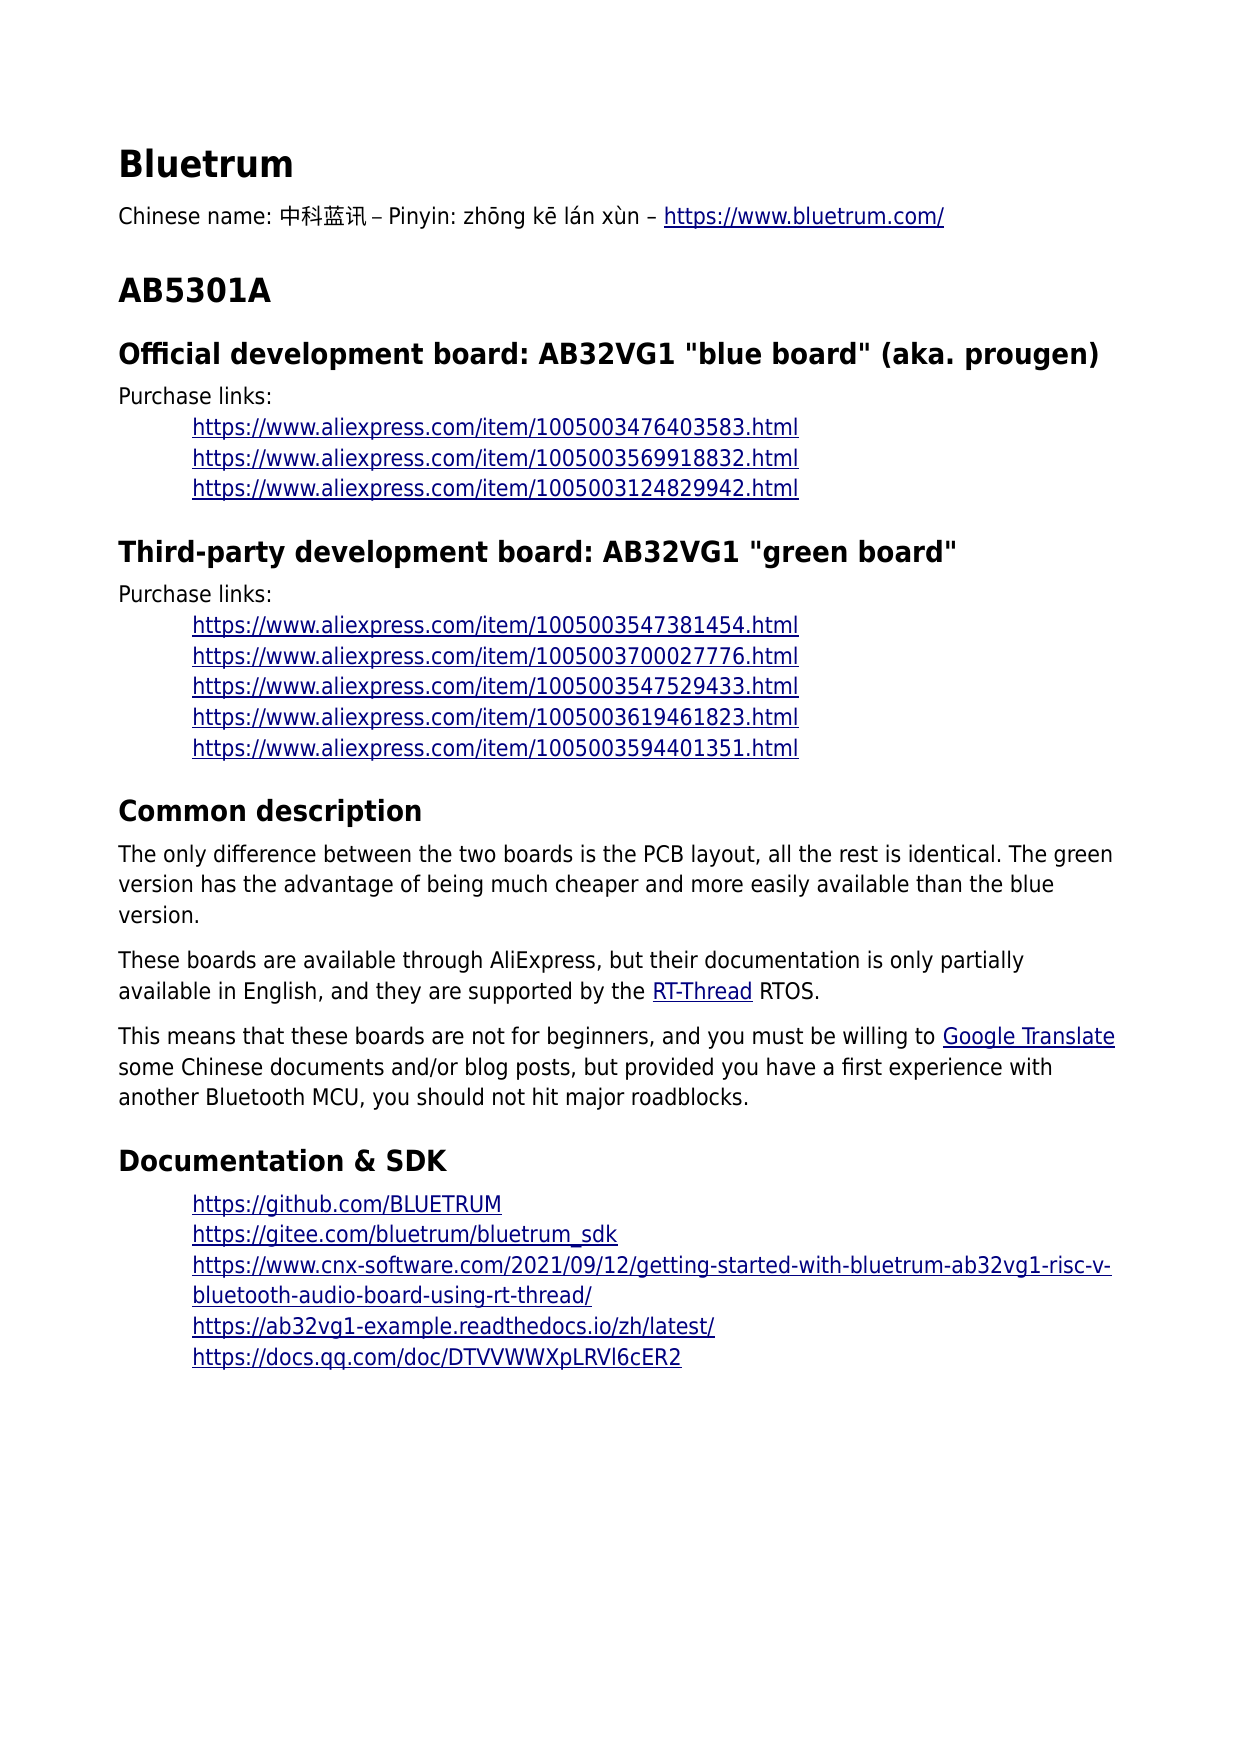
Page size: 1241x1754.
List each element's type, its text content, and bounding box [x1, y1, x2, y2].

text https://gitee.com/bluetrum/bluetrum_sdk [192, 1221, 1122, 1248]
text https://www.aliexpress.com/item/1005003569918832.html [192, 445, 1122, 471]
text https://docs.qq.com/doc/DTVVWWXpLRVl6cER2 [192, 1344, 1122, 1371]
subtitle AB5301A [118, 271, 1122, 310]
text https://www.cnx-software.com/2021/09/12/getting-started-with-bluetrum-ab32vg1-risc-v-bluetooth-audio-board-using-rt-thread/ [192, 1252, 1122, 1309]
text Purchase links: [118, 383, 1122, 410]
text https://www.aliexpress.com/item/1005003476403583.html [192, 414, 1122, 441]
text Purchase links: [118, 582, 1122, 608]
text The only difference between the two boards is the PCB layout, all the rest is identical. The green version has the advantage of being much cheaper and more easily available than the blue version. [118, 841, 1122, 929]
subtitle Third-party development board: AB32VG1 "green board" [118, 535, 1122, 569]
subtitle Documentation & SDK [118, 1144, 1122, 1178]
text https://www.aliexpress.com/item/1005003547381454.html [192, 612, 1122, 639]
text https://www.aliexpress.com/item/1005003547529433.html [192, 673, 1122, 700]
subtitle Bluetrum [118, 143, 1122, 187]
text These boards are available through AliExpress, but their documentation is only partially available in English, and they are supported by the RT-Thread RTOS. [118, 947, 1122, 1005]
text https://github.com/BLUETRUM [192, 1191, 1122, 1217]
text This means that these boards are not for beginners, and you must be willing to Google Translate some Chinese documents and/or blog posts, but provided you have a first experience with another Bluetooth MCU, you should not hit major roadblocks. [118, 1023, 1122, 1111]
text https://www.aliexpress.com/item/1005003700027776.html [192, 643, 1122, 669]
text Chinese name: 中科蓝讯 – Pinyin: zhōng kē lán xùn – https://www.bluetrum.com/ [118, 199, 1122, 231]
text https://www.aliexpress.com/item/1005003619461823.html [192, 704, 1122, 731]
text https://www.aliexpress.com/item/1005003124829942.html [192, 475, 1122, 502]
subtitle Official development board: AB32VG1 "blue board" (aka. prougen) [118, 337, 1122, 371]
subtitle Common description [118, 794, 1122, 828]
text https://www.aliexpress.com/item/1005003594401351.html [192, 735, 1122, 761]
text https://ab32vg1-example.readthedocs.io/zh/latest/ [192, 1313, 1122, 1340]
